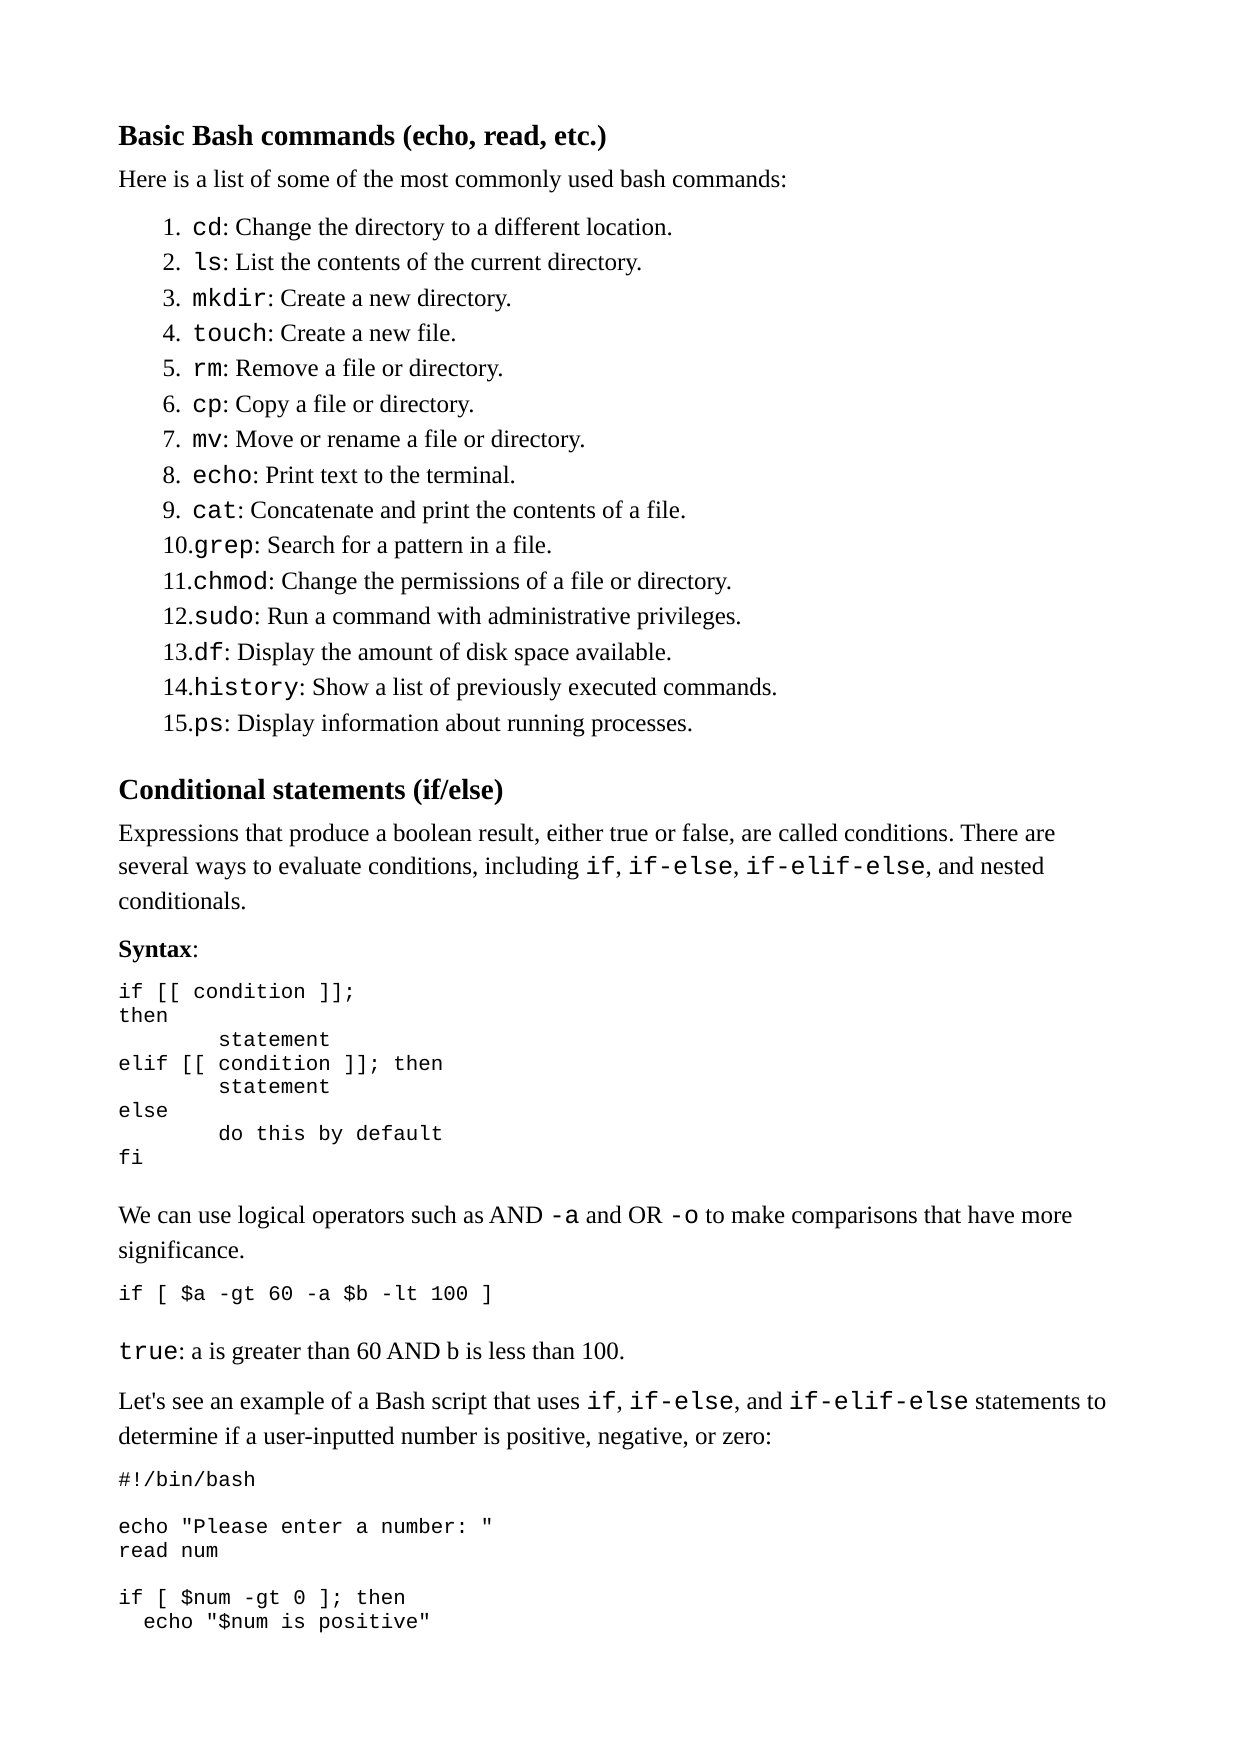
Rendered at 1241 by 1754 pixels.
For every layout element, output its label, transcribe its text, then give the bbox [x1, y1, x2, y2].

list chmod: Change the permissions of a file or directory. [162, 566, 1122, 597]
subtitle Conditional statements (if/else) [118, 772, 1122, 806]
text statement [118, 1076, 1122, 1100]
list cp: Copy a file or directory. [162, 389, 1122, 420]
list cd: Change the directory to a different location. [162, 212, 1122, 243]
list rm: Remove a file or directory. [162, 353, 1122, 384]
list df: Display the amount of disk space available. [162, 637, 1122, 668]
text Expressions that produce a boolean result, either true or false, are called conditions. There are several ways to evaluate conditions, including if, if-else, if-elif-else, and nested conditionals. [118, 818, 1122, 915]
list mv: Move or rename a file or directory. [162, 424, 1122, 455]
list grep: Search for a pattern in a file. [162, 531, 1122, 561]
list history: Show a list of previously executed commands. [162, 672, 1122, 703]
text if [ $num -gt 0 ]; then [118, 1587, 1122, 1611]
text Let's see an example of a Bash script that uses if, if-else, and if-elif-else statements to determine if a user-inputted number is positive, negative, or zero: [118, 1386, 1122, 1450]
subtitle Basic Bash commands (echo, read, etc.) [118, 118, 1122, 152]
text echo "$num is positive" [118, 1611, 1122, 1634]
list cat: Concatenate and print the contents of a file. [162, 495, 1122, 526]
list ps: Display information about running processes. [162, 708, 1122, 738]
list echo: Print text to the terminal. [162, 460, 1122, 491]
text echo "Please enter a number: " [118, 1516, 1122, 1540]
text Here is a list of some of the most commonly used bash commands: [118, 164, 1122, 193]
text then [118, 1005, 1122, 1029]
list mkdir: Create a new directory. [162, 283, 1122, 313]
text elif [[ condition ]]; then [118, 1052, 1122, 1076]
text if [[ condition ]]; [118, 982, 1122, 1005]
text #!/bin/bash [118, 1469, 1122, 1492]
list sudo: Run a command with administrative privileges. [162, 601, 1122, 632]
text Syntax: [118, 934, 1122, 963]
text true: a is greater than 60 AND b is less than 100. [118, 1336, 1122, 1367]
text fi [118, 1147, 1122, 1171]
text else [118, 1100, 1122, 1123]
text We can use logical operators such as AND -a and OR -o to make comparisons that have more significance. [118, 1200, 1122, 1264]
list ls: List the contents of the current directory. [162, 247, 1122, 278]
text do this by default [118, 1123, 1122, 1147]
text read num [118, 1540, 1122, 1563]
text if [ $a -gt 60 -a $b -lt 100 ] [118, 1283, 1122, 1307]
text statement [118, 1029, 1122, 1052]
list touch: Create a new file. [162, 318, 1122, 349]
